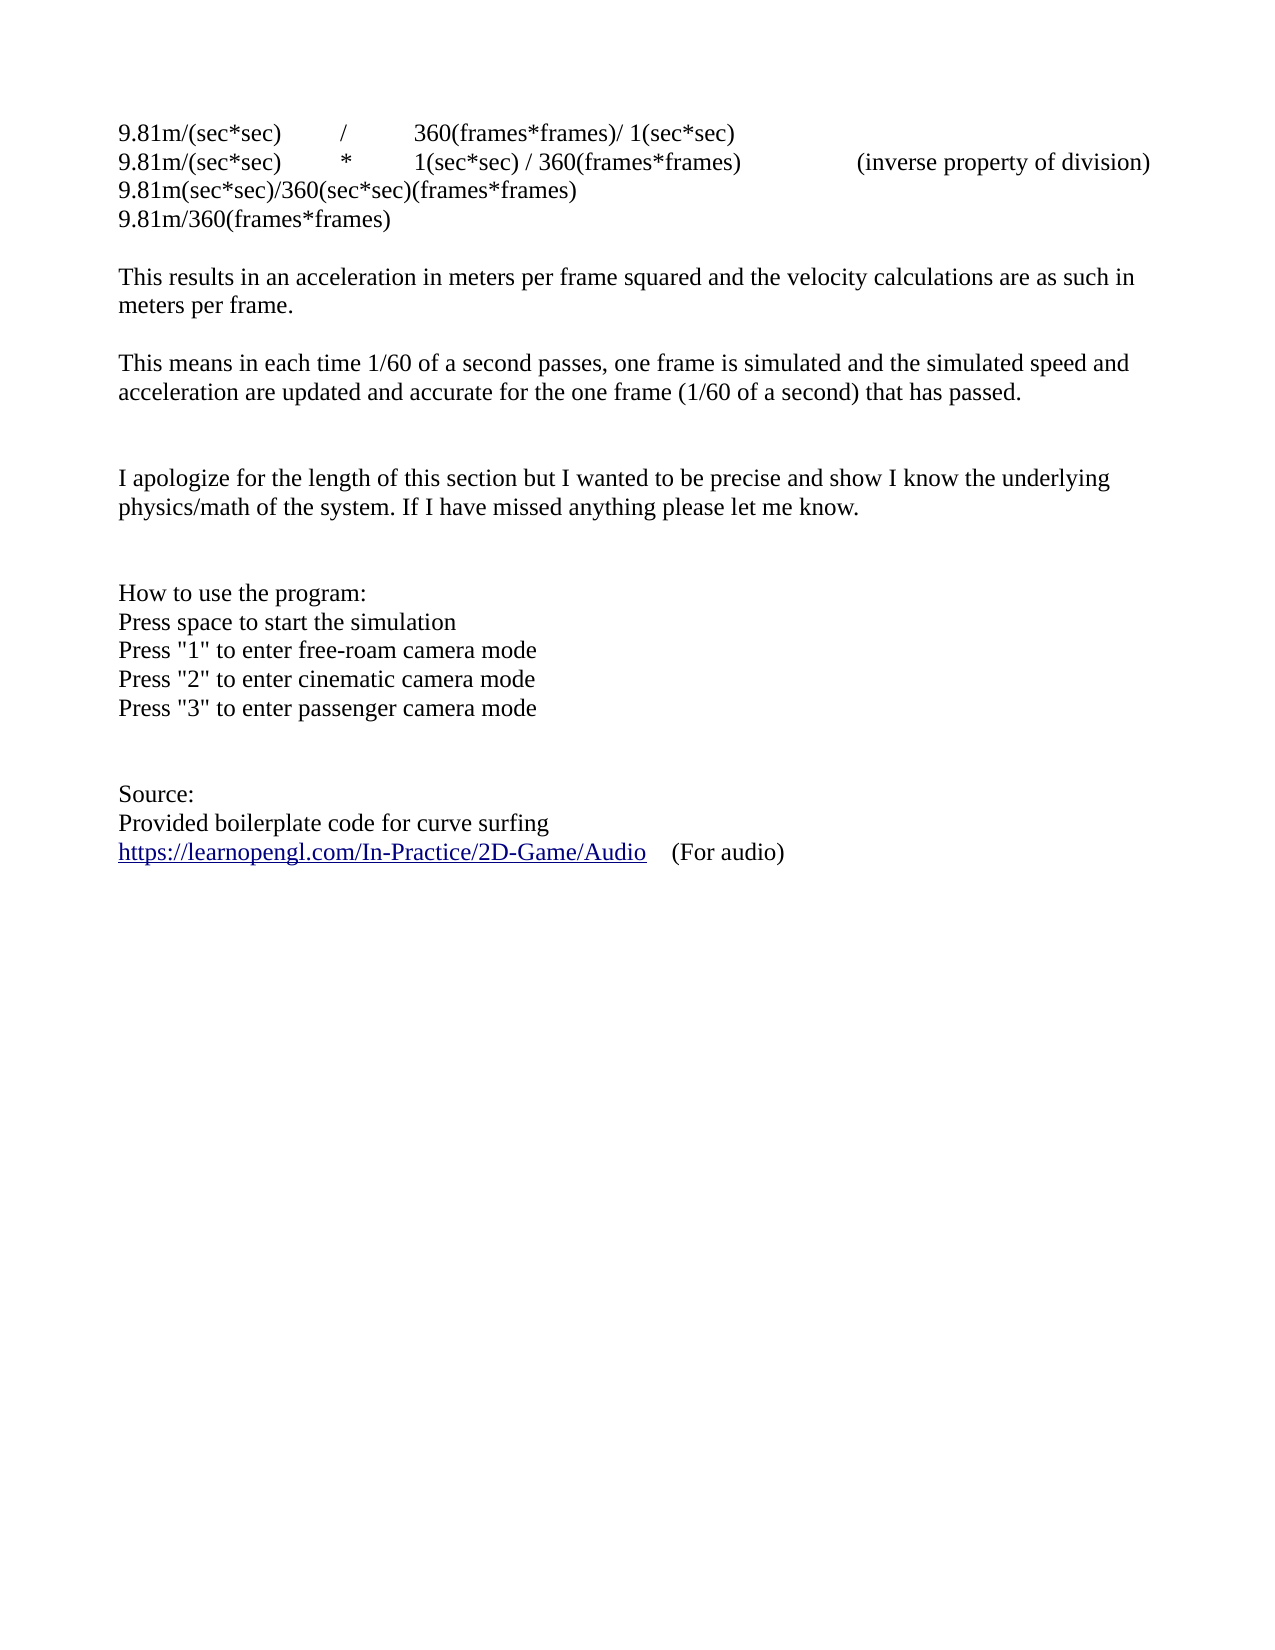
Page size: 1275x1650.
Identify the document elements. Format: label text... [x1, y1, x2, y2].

text 9.81m/(sec*sec) / 360(frames*frames)/ 1(sec*sec) [118, 118, 1157, 147]
text Provided boilerplate code for curve surfing [118, 808, 1157, 837]
text I apologize for the length of this section but I wanted to be precise and show I know the underlying physics/math of the system. If I have missed anything please let me know. [118, 463, 1157, 521]
text Press space to start the simulation [118, 607, 1157, 636]
text 9.81m/360(frames*frames) [118, 204, 1157, 233]
text https://learnopengl.com/In-Practice/2D-Game/Audio (For audio) [118, 837, 1157, 866]
text This results in an acceleration in meters per frame squared and the velocity calculations are as such in meters per frame. [118, 262, 1157, 319]
text 9.81m(sec*sec)/360(sec*sec)(frames*frames) [118, 176, 1157, 204]
text Press "3" to enter passenger camera mode [118, 693, 1157, 722]
text Press "2" to enter cinematic camera mode [118, 664, 1157, 693]
text Press "1" to enter free-roam camera mode [118, 636, 1157, 664]
text 9.81m/(sec*sec) * 1(sec*sec) / 360(frames*frames) (inverse property of division) [118, 147, 1157, 176]
text This means in each time 1/60 of a second passes, one frame is simulated and the simulated speed and acceleration are updated and accurate for the one frame (1/60 of a second) that has passed. [118, 348, 1157, 406]
text Source: [118, 779, 1157, 808]
text How to use the program: [118, 578, 1157, 607]
